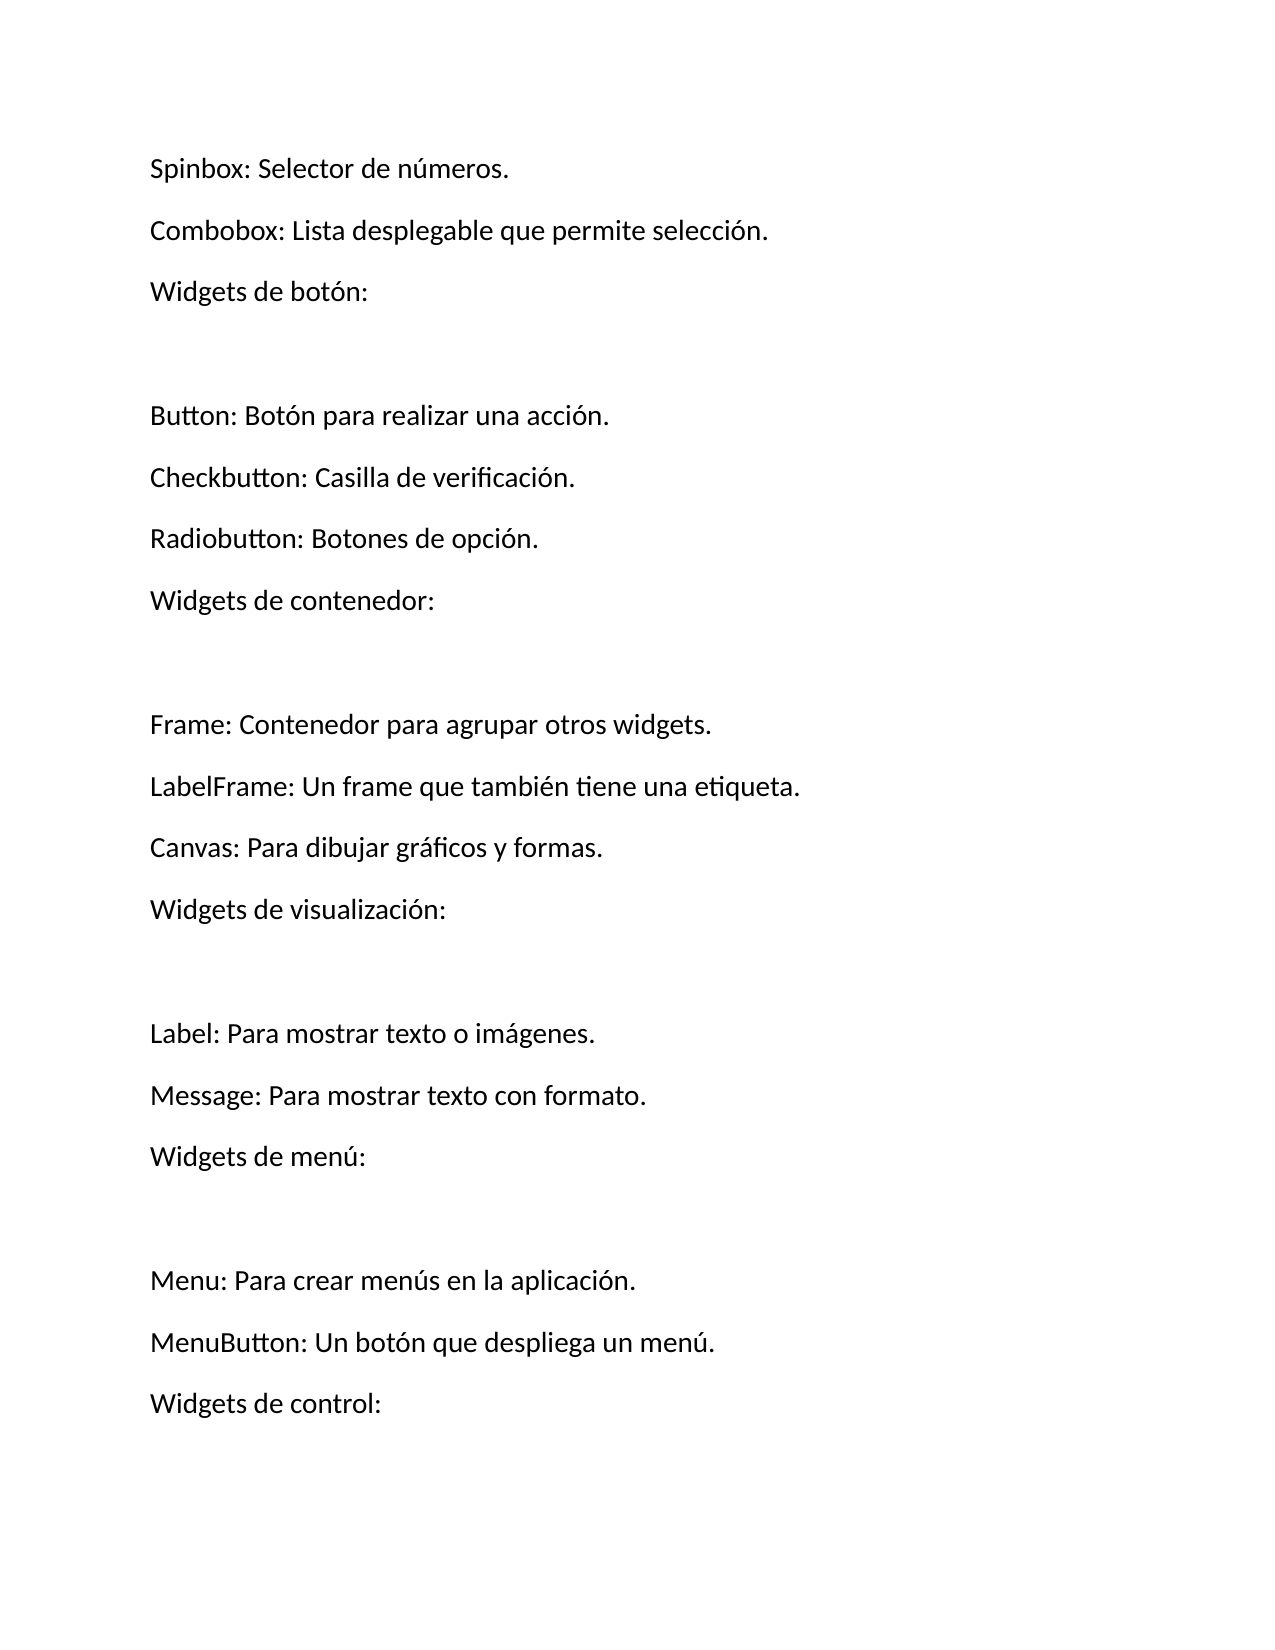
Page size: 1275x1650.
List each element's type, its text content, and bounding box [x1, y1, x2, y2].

text Message: Para mostrar texto con formato. [150, 1077, 1125, 1112]
text Frame: Contenedor para agrupar otros widgets. [150, 706, 1125, 742]
text Widgets de menú: [150, 1138, 1125, 1174]
text Button: Botón para realizar una acción. [150, 397, 1125, 433]
text Widgets de contenedor: [150, 582, 1125, 618]
text Canvas: Para dibujar gráficos y formas. [150, 829, 1125, 865]
text Widgets de visualización: [150, 891, 1125, 927]
text Label: Para mostrar texto o imágenes. [150, 1015, 1125, 1050]
text Menu: Para crear menús en la aplicación. [150, 1262, 1125, 1297]
text LabelFrame: Un frame que también tiene una etiqueta. [150, 768, 1125, 803]
text Spinbox: Selector de números. [150, 150, 1125, 186]
text Widgets de botón: [150, 273, 1125, 309]
text Combobox: Lista desplegable que permite selección. [150, 212, 1125, 247]
text Radiobutton: Botones de opción. [150, 521, 1125, 556]
text MenuButton: Un botón que despliega un menú. [150, 1324, 1125, 1359]
text Widgets de control: [150, 1385, 1125, 1421]
text Checkbutton: Casilla de verificación. [150, 459, 1125, 494]
